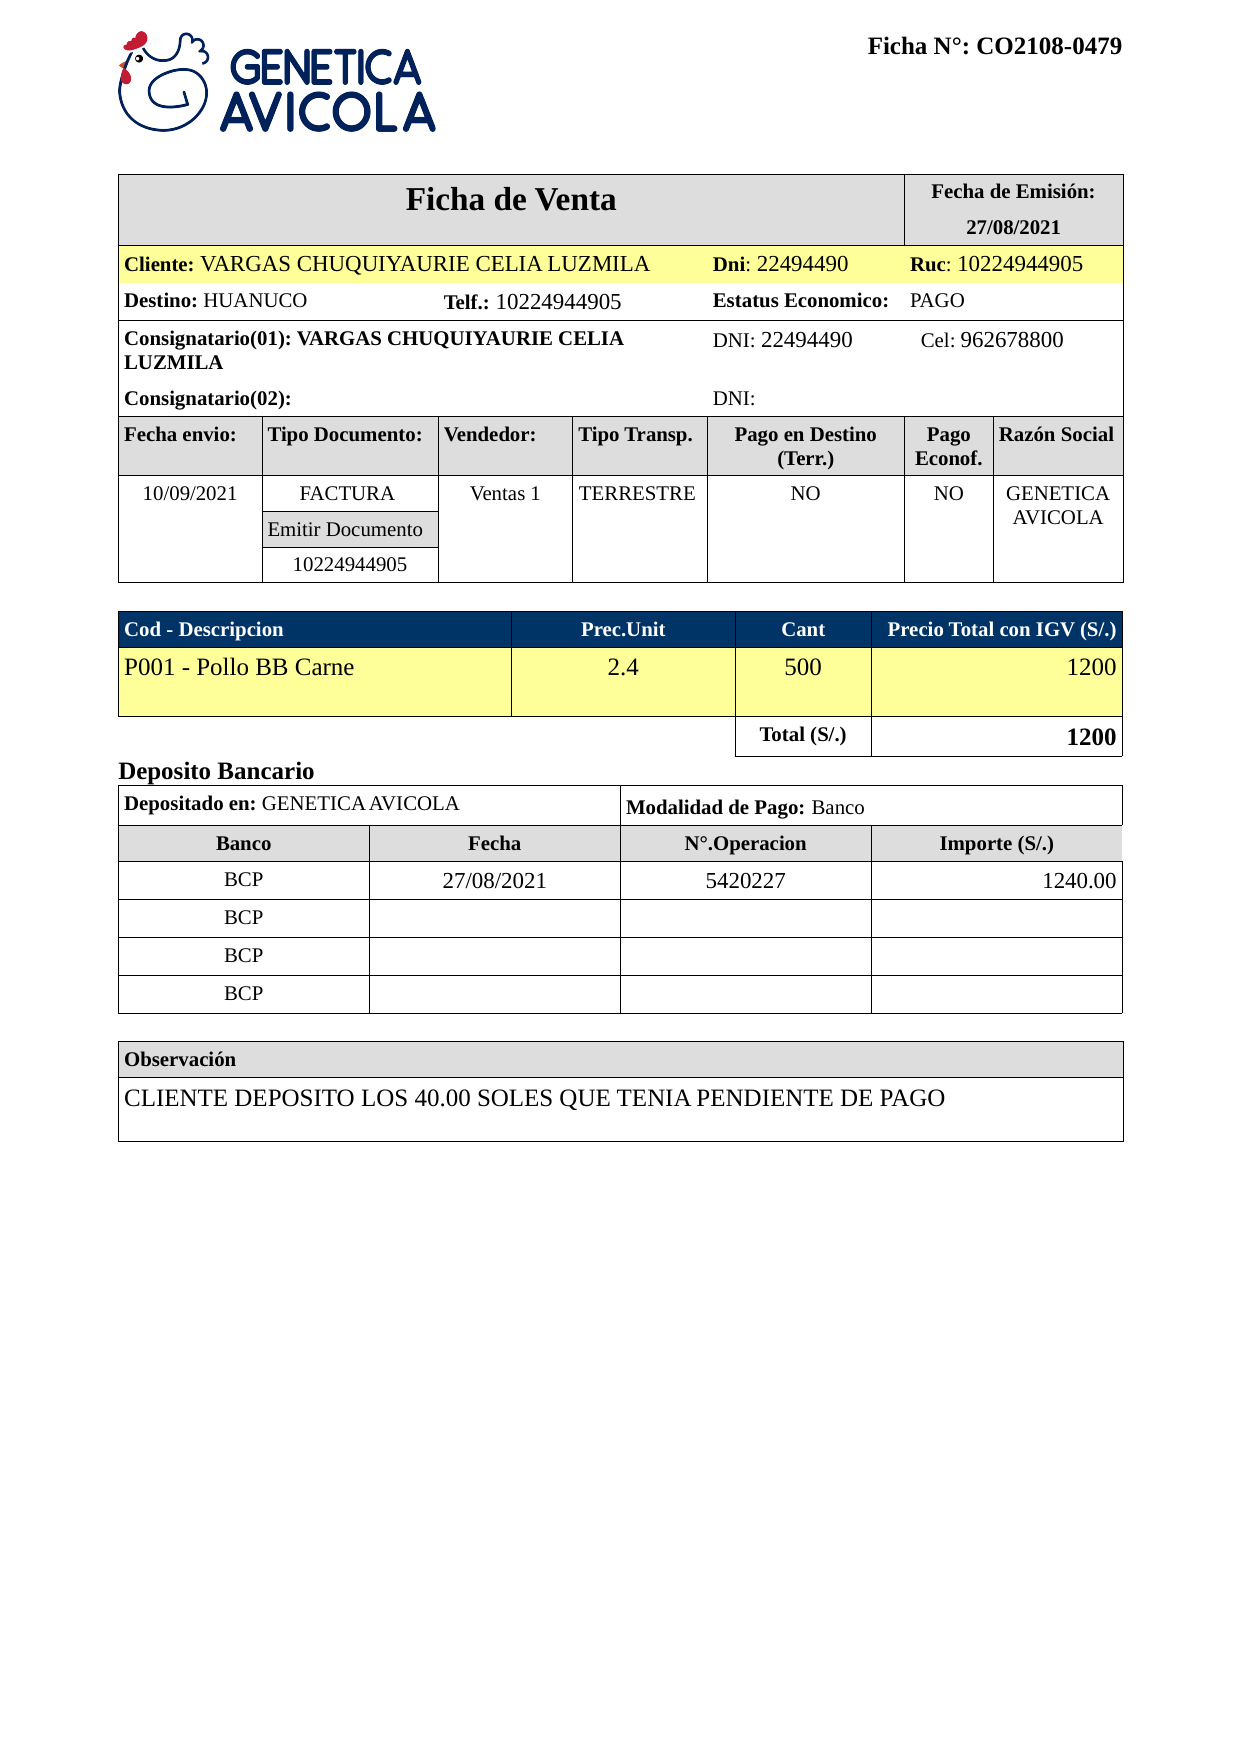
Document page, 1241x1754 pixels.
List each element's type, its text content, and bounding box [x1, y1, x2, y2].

table_cell [872, 938, 1122, 974]
table_cell [370, 938, 620, 974]
table_cell Cliente: VARGAS CHUQUIYAURIE CELIA LUZMILA [119, 246, 707, 283]
table_cell Telf.: 10224944905 [438, 283, 707, 320]
table_cell [872, 976, 1122, 1012]
table_cell Consignatario(02): [119, 380, 707, 416]
table_cell Total (S/.) [736, 717, 871, 756]
table_cell FACTURA [263, 476, 438, 511]
table_cell Pago en Destino (Terr.) [708, 417, 904, 475]
table_cell P001 - Pollo BB Carne [119, 648, 511, 716]
table_cell Banco [119, 826, 369, 861]
table_cell 5420227 [621, 862, 871, 899]
table_cell Consignatario(01): VARGAS CHUQUIYAURIE CELIA LUZMILA [119, 321, 707, 380]
table_cell 27/08/2021 [370, 862, 620, 899]
table_header Modalidad de Pago: Banco [621, 786, 1122, 825]
table_header Cant [736, 612, 871, 647]
table_cell [370, 976, 620, 1012]
picture [118, 31, 436, 132]
table_cell Tipo Documento: [263, 417, 438, 475]
table_cell BCP [119, 938, 369, 974]
table_cell Ventas 1 [439, 476, 572, 582]
table_header Depositado en: GENETICA AVICOLA [119, 786, 620, 825]
table_cell BCP [119, 862, 369, 899]
table_header Observación [119, 1042, 1123, 1077]
table_cell 1240.00 [872, 862, 1122, 899]
table_cell Fecha [370, 826, 620, 861]
table_cell Cel: 962678800 [915, 321, 1123, 380]
table_cell BCP [119, 900, 369, 937]
table_cell 10224944905 [263, 548, 438, 582]
table_header Prec.Unit [512, 612, 735, 647]
table_cell Destino: HUANUCO [119, 283, 438, 320]
table_header Precio Total con IGV (S/.) [872, 612, 1122, 647]
table_cell [511, 717, 735, 756]
table_cell DNI: 22494490 [707, 321, 915, 380]
table_cell Razón Social [994, 417, 1123, 475]
table_cell Fecha envio: [119, 417, 262, 475]
table_cell N°.Operacion [621, 826, 871, 861]
table_cell [621, 900, 871, 937]
table_header Ficha de Venta [119, 175, 904, 245]
table_cell Vendedor: [439, 417, 572, 475]
table_cell GENETICA AVICOLA [994, 476, 1123, 582]
table_cell CLIENTE DEPOSITO LOS 40.00 SOLES QUE TENIA PENDIENTE DE PAGO [119, 1078, 1123, 1141]
table_cell [370, 900, 620, 937]
table_cell [621, 938, 871, 974]
table_cell [621, 976, 871, 1012]
table_cell Ruc: 10224944905 [904, 246, 1123, 283]
table_cell TERRESTRE [573, 476, 707, 582]
table_cell [872, 900, 1122, 937]
table_cell 10/09/2021 [119, 476, 262, 582]
table_cell NO [708, 476, 904, 582]
table_cell PAGO [904, 283, 1123, 320]
table_cell DNI: [707, 380, 1123, 416]
text Deposito Bancario [118, 756, 1122, 785]
table_cell Emitir Documento [263, 512, 438, 547]
table_cell Tipo Transp. [573, 417, 707, 475]
table_header Fecha de Emisión: [905, 175, 1123, 209]
table_cell 2.4 [512, 648, 735, 716]
table_cell Importe (S/.) [872, 826, 1122, 861]
table_cell 500 [736, 648, 871, 716]
table_cell [118, 717, 511, 756]
table_cell Dni: 22494490 [707, 246, 904, 283]
table_cell Pago Econof. [905, 417, 993, 475]
table_cell BCP [119, 976, 369, 1012]
table_cell NO [905, 476, 993, 582]
table_header Cod - Descripcion [119, 612, 511, 647]
table_cell 27/08/2021 [905, 209, 1123, 245]
table_cell Estatus Economico: [707, 283, 904, 320]
table_cell 1200 [872, 648, 1122, 716]
table_cell 1200 [872, 717, 1122, 756]
